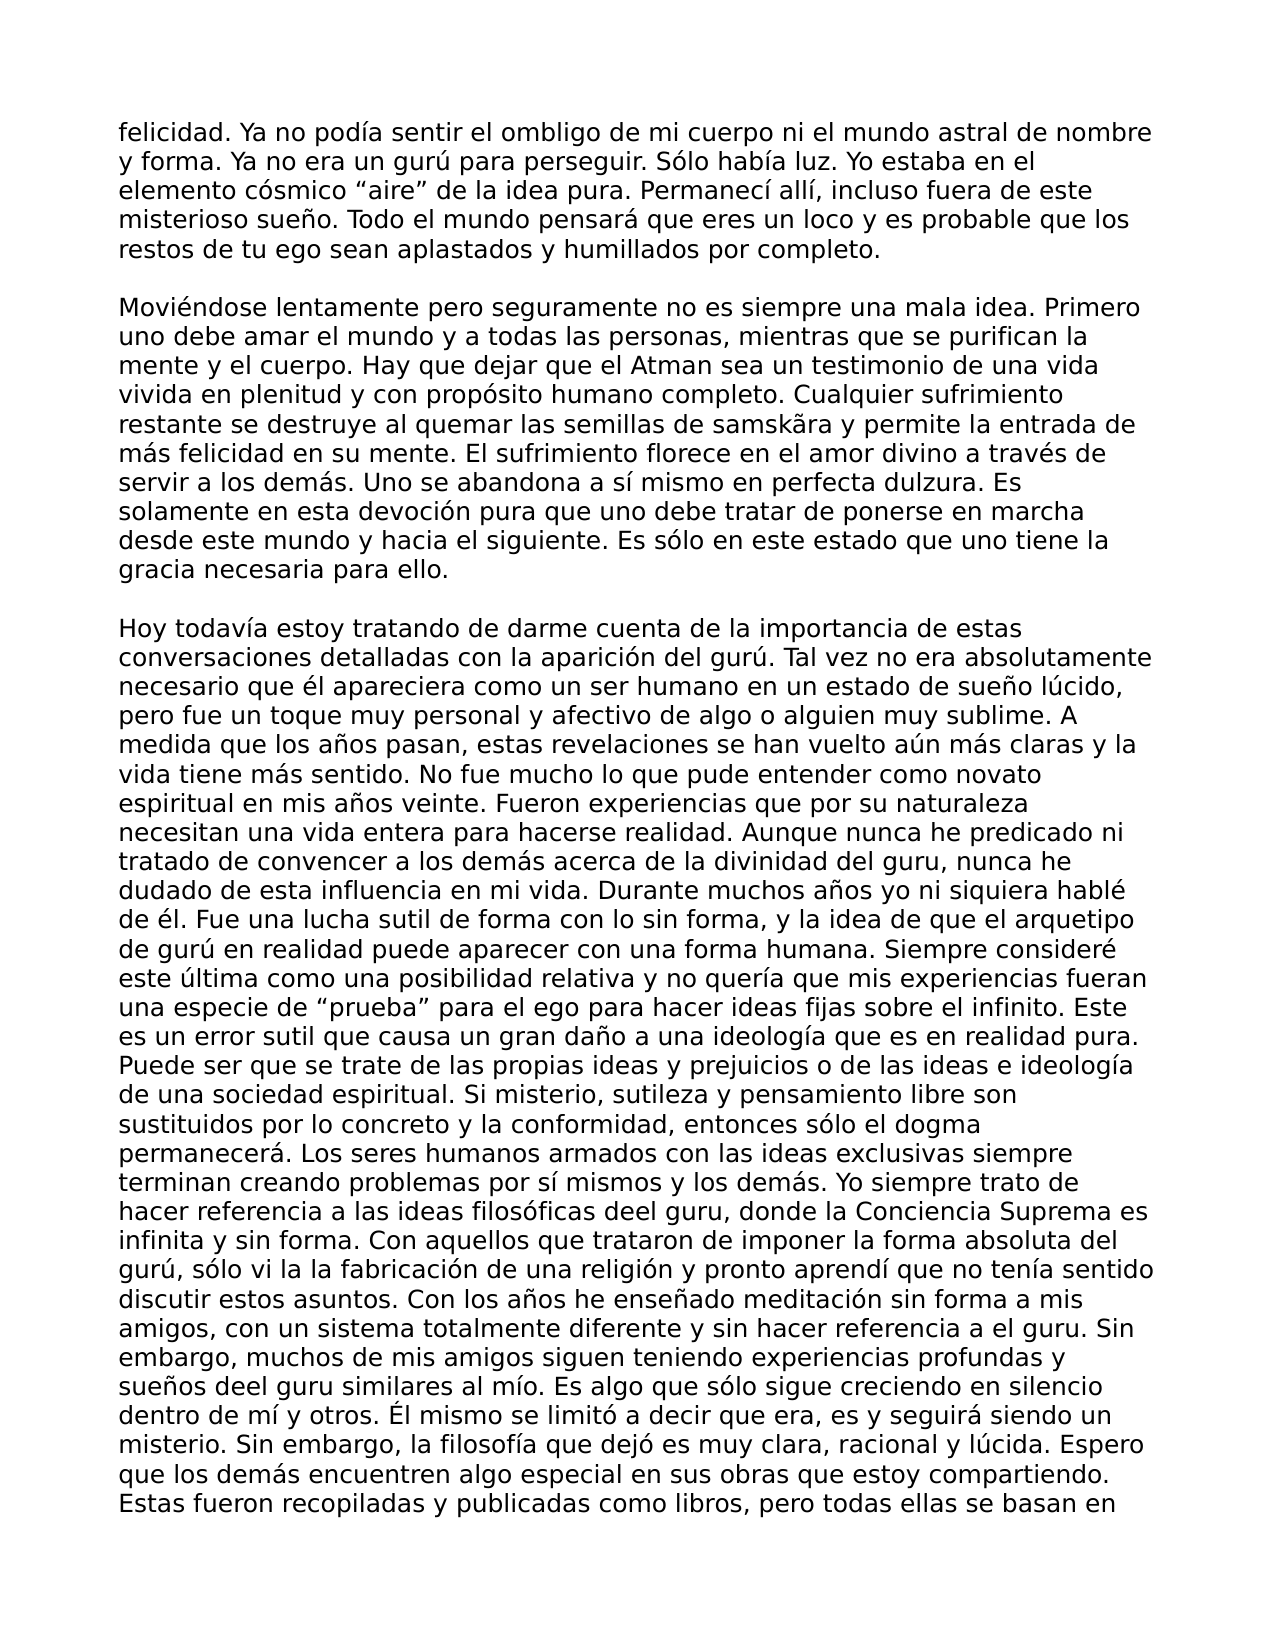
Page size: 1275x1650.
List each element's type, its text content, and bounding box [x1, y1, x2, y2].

text felicidad. Ya no podía sentir el ombligo de mi cuerpo ni el mundo astral de nombre y forma. Ya no era un gurú para perseguir. Sólo había luz. Yo estaba en el elemento cósmico “aire” de la idea pura. Permanecí allí, incluso fuera de este misterioso sueño. Todo el mundo pensará que eres un loco y es probable que los restos de tu ego sean aplastados y humillados por completo. Moviéndose lentamente pero seguramente no es siempre una mala idea. Primero uno debe amar el mundo y a todas las personas, mientras que se purifican la mente y el cuerpo. Hay que dejar que el Atman sea un testimonio de una vida vivida en plenitud y con propósito humano completo. Cualquier sufrimiento restante se destruye al quemar las semillas de samskãra y permite la entrada de más felicidad en su mente. El sufrimiento florece en el amor divino a través de servir a los demás. Uno se abandona a sí mismo en perfecta dulzura. Es solamente en esta devoción pura que uno debe tratar de ponerse en marcha desde este mundo y hacia el siguiente. Es sólo en este estado que uno tiene la gracia necesaria para ello. Hoy todavía estoy tratando de darme cuenta de la importancia de estas conversaciones detalladas con la aparición del gurú. Tal vez no era absolutamente necesario que él apareciera como un ser humano en un estado de sueño lúcido, pero fue un toque muy personal y afectivo de algo o alguien muy sublime. A medida que los años pasan, estas revelaciones se han vuelto aún más claras y la vida tiene más sentido. No fue mucho lo que pude entender como novato espiritual en mis años veinte. Fueron experiencias que por su naturaleza necesitan una vida entera para hacerse realidad. Aunque nunca he predicado ni tratado de convencer a los demás acerca de la divinidad del guru, nunca he dudado de esta influencia en mi vida. Durante muchos años yo ni siquiera hablé de él. Fue una lucha sutil de forma con lo sin forma, y la idea de que el arquetipo de gurú en realidad puede aparecer con una forma humana. Siempre consideré este última como una posibilidad relativa y no quería que mis experiencias fueran una especie de “prueba” para el ego para hacer ideas fijas sobre el infinito. Este es un error sutil que causa un gran daño a una ideología que es en realidad pura. Puede ser que se trate de las propias ideas y prejuicios o de las ideas e ideología de una sociedad espiritual. Si misterio, sutileza y pensamiento libre son sustituidos por lo concreto y la conformidad, entonces sólo el dogma permanecerá. Los seres humanos armados con las ideas exclusivas siempre terminan creando problemas por sí mismos y los demás. Yo siempre trato de hacer referencia a las ideas filosóficas deel guru, donde la Conciencia Suprema es infinita y sin forma. Con aquellos que trataron de imponer la forma absoluta del gurú, sólo vi la la fabricación de una religión y pronto aprendí que no tenía sentido discutir estos asuntos. Con los años he enseñado meditación sin forma a mis amigos, con un sistema totalmente diferente y sin hacer referencia a el guru. Sin embargo, muchos de mis amigos siguen teniendo experiencias profundas y sueños deel guru similares al mío. Es algo que sólo sigue creciendo en silencio dentro de mí y otros. Él mismo se limitó a decir que era, es y seguirá siendo un misterio. Sin embargo, la filosofía que dejó es muy clara, racional y lúcida. Espero que los demás encuentren algo especial en sus obras que estoy compartiendo. Estas fueron recopiladas y publicadas como libros, pero todas ellas se basan en [118, 118, 1157, 1518]
